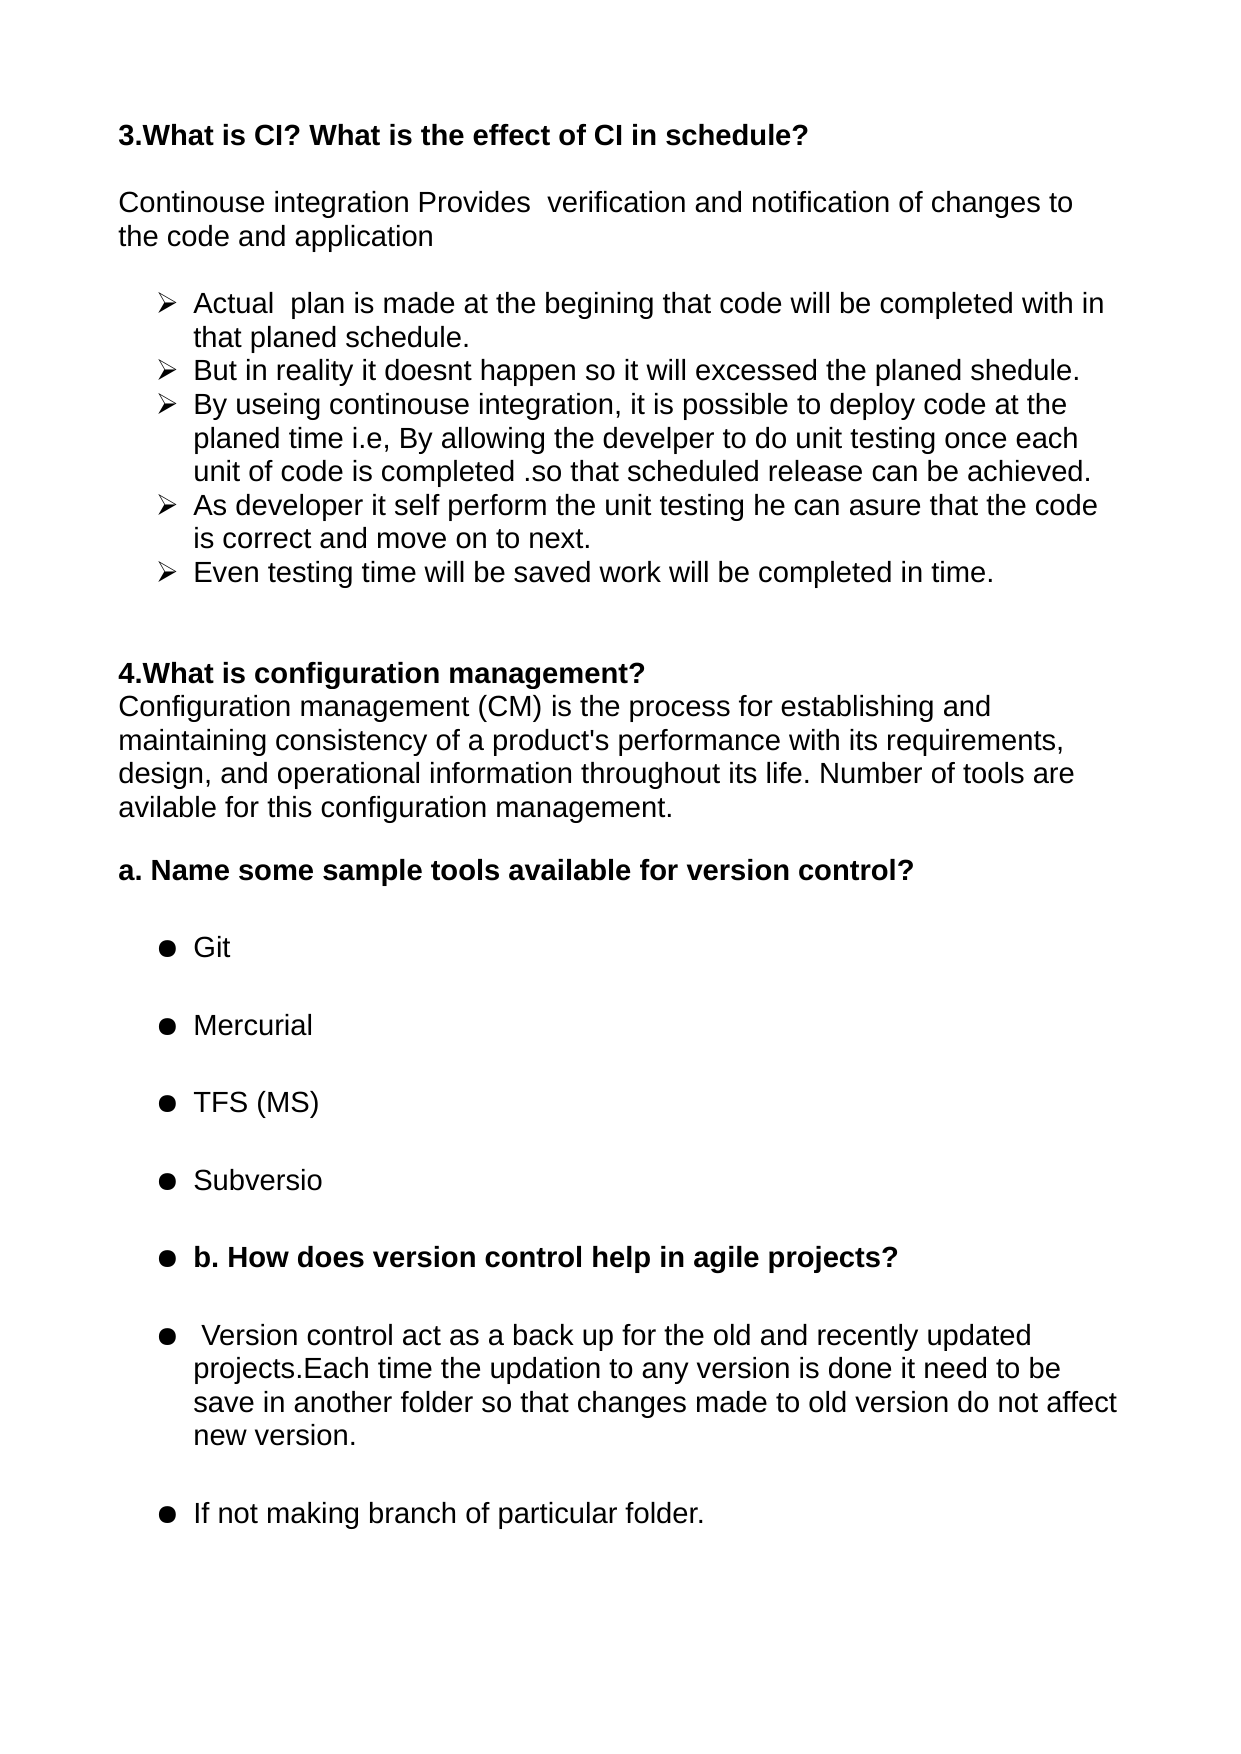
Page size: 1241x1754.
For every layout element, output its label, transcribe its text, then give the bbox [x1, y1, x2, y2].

list If not making branch of particular folder. [156, 1496, 1122, 1529]
list TFS (MS) [156, 1085, 1122, 1119]
list By useing continouse integration, it is possible to deploy code at the planed time i.e, By allowing the develper to do unit testing once each unit of code is completed .so that scheduled release can be achieved. [156, 387, 1122, 488]
list b. How does version control help in agile projects? [156, 1240, 1122, 1274]
list Actual plan is made at the begining that code will be completed with in that planed schedule. [156, 286, 1122, 353]
text 3.What is CI? What is the effect of CI in schedule? [118, 118, 1122, 152]
list Mercurial [156, 1007, 1122, 1041]
list But in reality it doesnt happen so it will excessed the planed shedule. [156, 353, 1122, 387]
list Version control act as a back up for the old and recently updated projects.Each time the updation to any version is done it need to be save in another folder so that changes made to old version do not affect new version. [156, 1317, 1122, 1452]
list As developer it self perform the unit testing he can asure that the code is correct and move on to next. [156, 488, 1122, 555]
text Continouse integration Provides verification and notification of changes to the code and application [118, 185, 1122, 252]
text a. Name some sample tools available for version control? [118, 853, 1122, 886]
list Git [156, 930, 1122, 964]
text 4.What is configuration management? [118, 656, 1122, 689]
list Subversio [156, 1162, 1122, 1196]
text Configuration management (CM) is the process for establishing and maintaining consistency of a product's performance with its requirements, design, and operational information throughout its life. Number of tools are avilable for this configuration management. [118, 689, 1122, 823]
list Even testing time will be saved work will be completed in time. [156, 555, 1122, 589]
